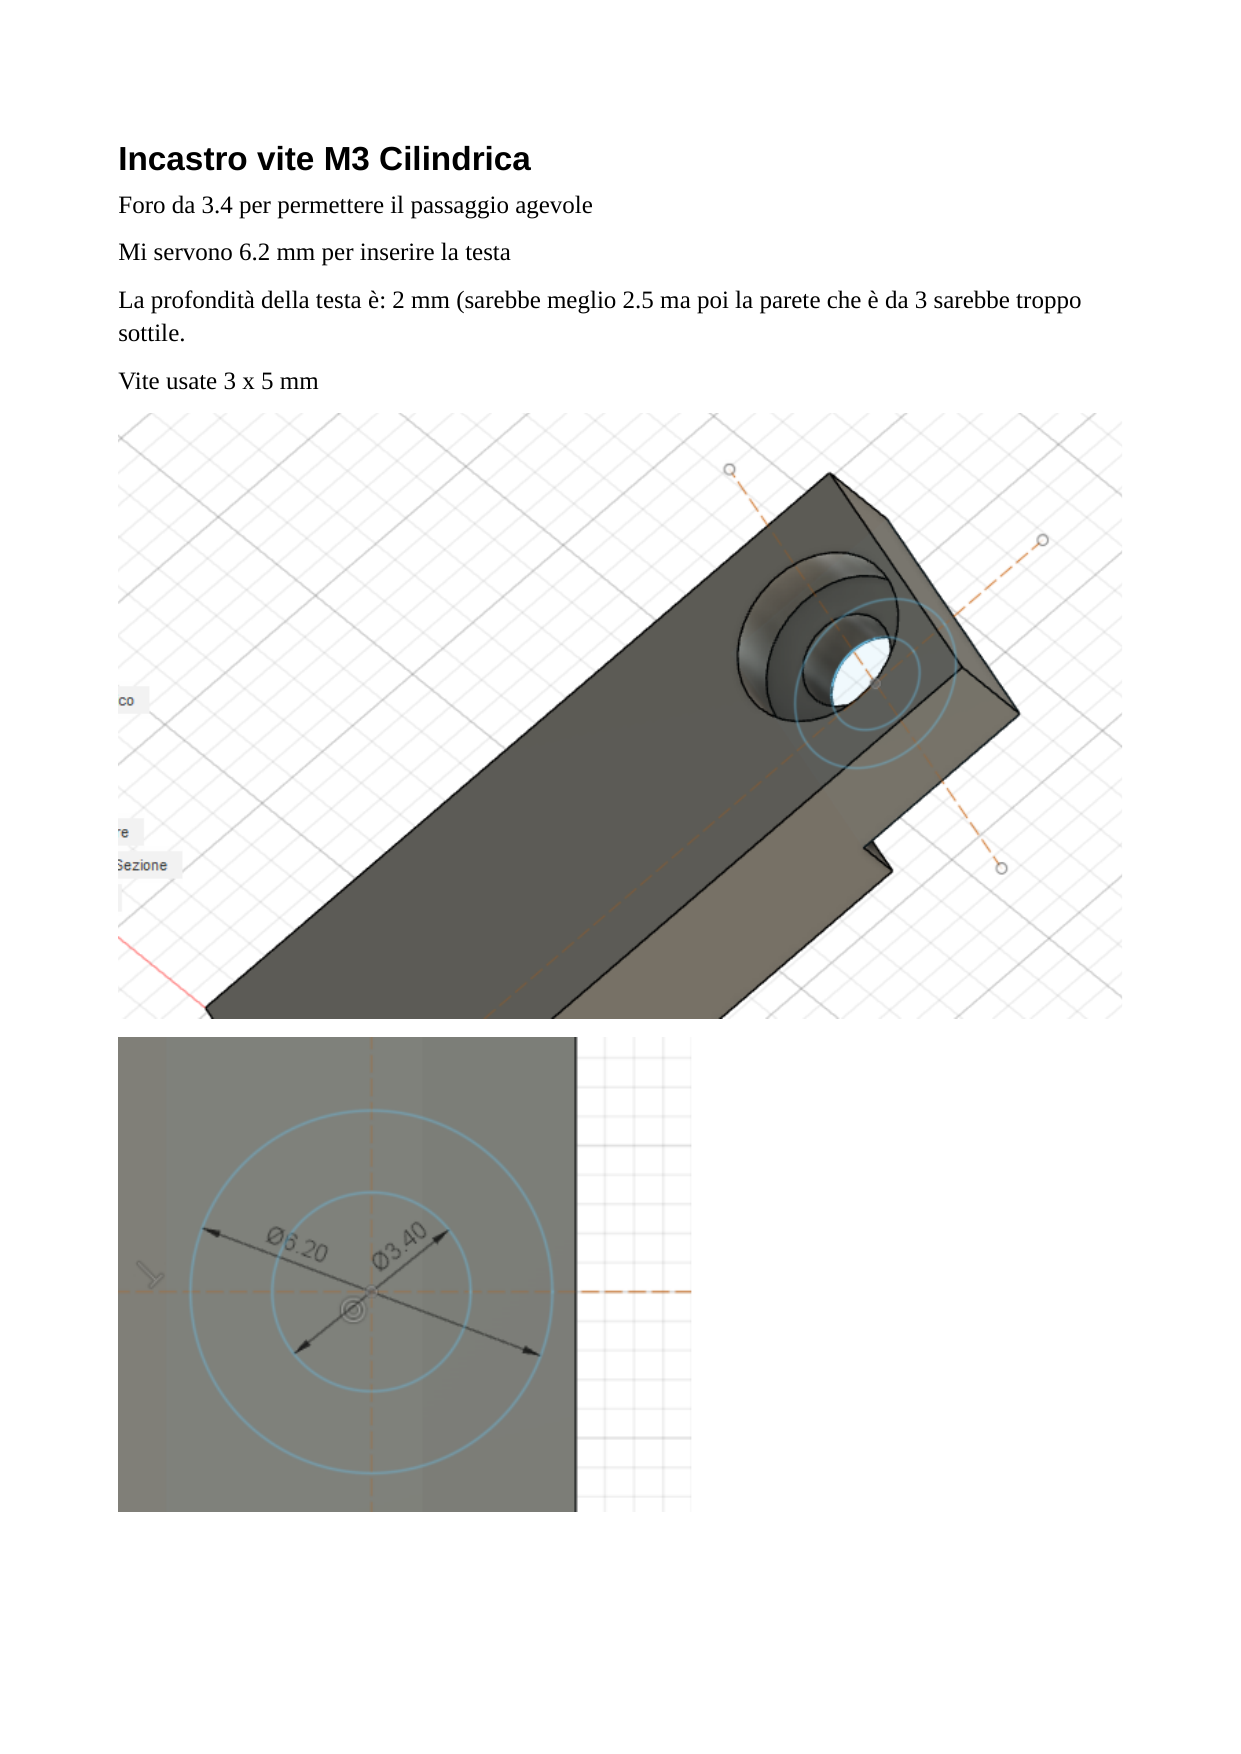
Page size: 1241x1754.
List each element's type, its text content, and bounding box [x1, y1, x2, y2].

subtitle Incastro vite M3 Cilindrica [118, 139, 1122, 177]
text Foro da 3.4 per permettere il passaggio agevole [118, 190, 1122, 219]
text Mi servono 6.2 mm per inserire la testa [118, 237, 1122, 266]
text La profondità della testa è: 2 mm (sarebbe meglio 2.5 ma poi la parete che è da 3 sarebbe troppo sottile. [118, 285, 1122, 347]
picture [118, 413, 1123, 1019]
picture [118, 1037, 692, 1512]
text Vite usate 3 x 5 mm [118, 366, 1122, 394]
